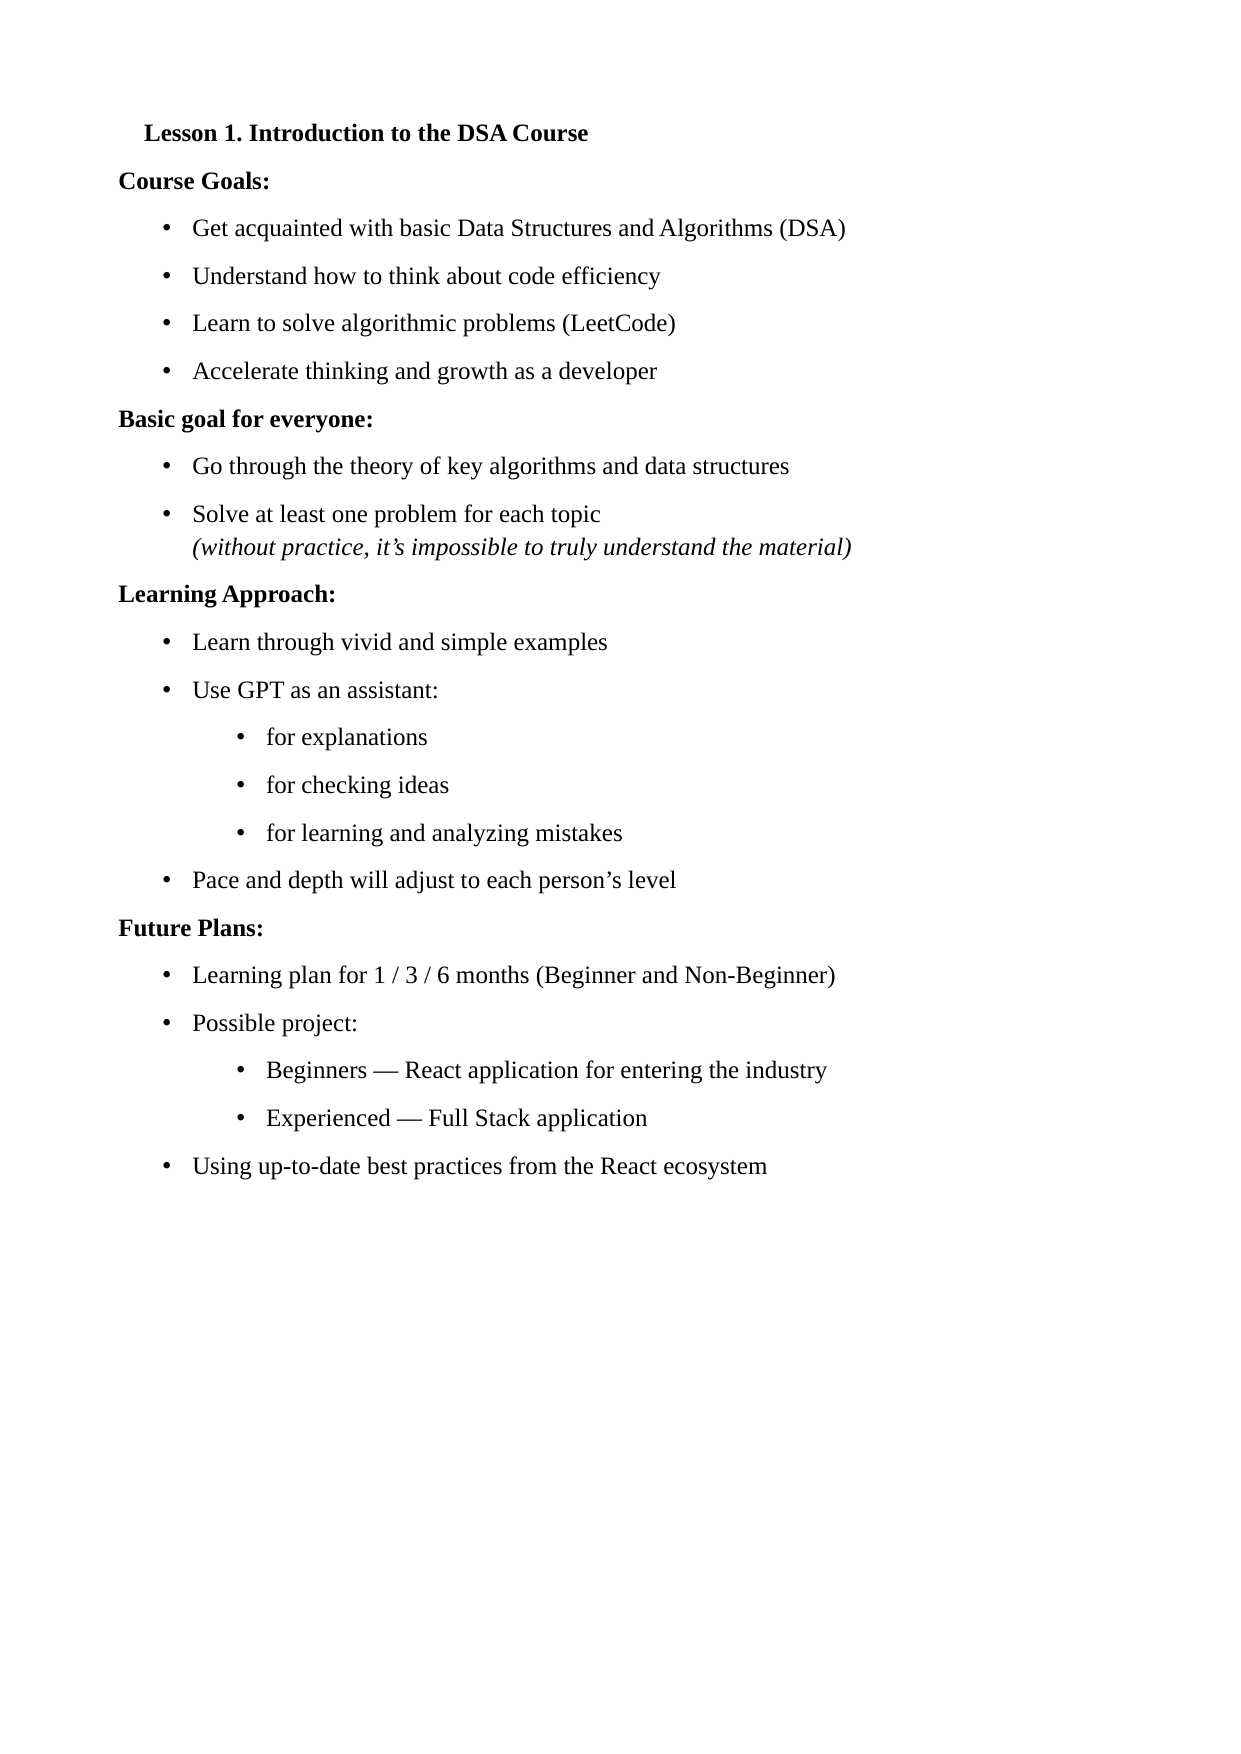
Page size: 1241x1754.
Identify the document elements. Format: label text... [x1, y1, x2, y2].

text Basic goal for everyone: [118, 404, 1122, 432]
text 📝 Lesson 1. Introduction to the DSA Course [118, 118, 1122, 147]
list Get acquainted with basic Data Structures and Algorithms (DSA) [162, 213, 1122, 242]
list Using up-to-date best practices from the React ecosystem [162, 1151, 1122, 1179]
list Accelerate thinking and growth as a developer [162, 356, 1122, 385]
list Possible project: [162, 1008, 1122, 1037]
text Course Goals: [118, 166, 1122, 194]
list Understand how to think about code efficiency [162, 261, 1122, 290]
list Learn to solve algorithmic problems (LeetCode) [162, 308, 1122, 337]
list Solve at least one problem for each topic (without practice, it’s impossible to truly understand the material) [162, 499, 1122, 561]
list for learning and analyzing mistakes [236, 818, 1122, 846]
text Learning Approach: [118, 579, 1122, 608]
list Learning plan for 1 / 3 / 6 months (Beginner and Non-Beginner) [162, 960, 1122, 989]
list Pace and depth will adjust to each person’s level [162, 865, 1122, 894]
text Future Plans: [118, 913, 1122, 942]
list for explanations [236, 722, 1122, 751]
list Experienced — Full Stack application [236, 1103, 1122, 1132]
list Learn through vivid and simple examples [162, 627, 1122, 656]
list for checking ideas [236, 770, 1122, 799]
list Use GPT as an assistant: [162, 675, 1122, 703]
list Go through the theory of key algorithms and data structures [162, 451, 1122, 480]
list Beginners — React application for entering the industry [236, 1056, 1122, 1084]
